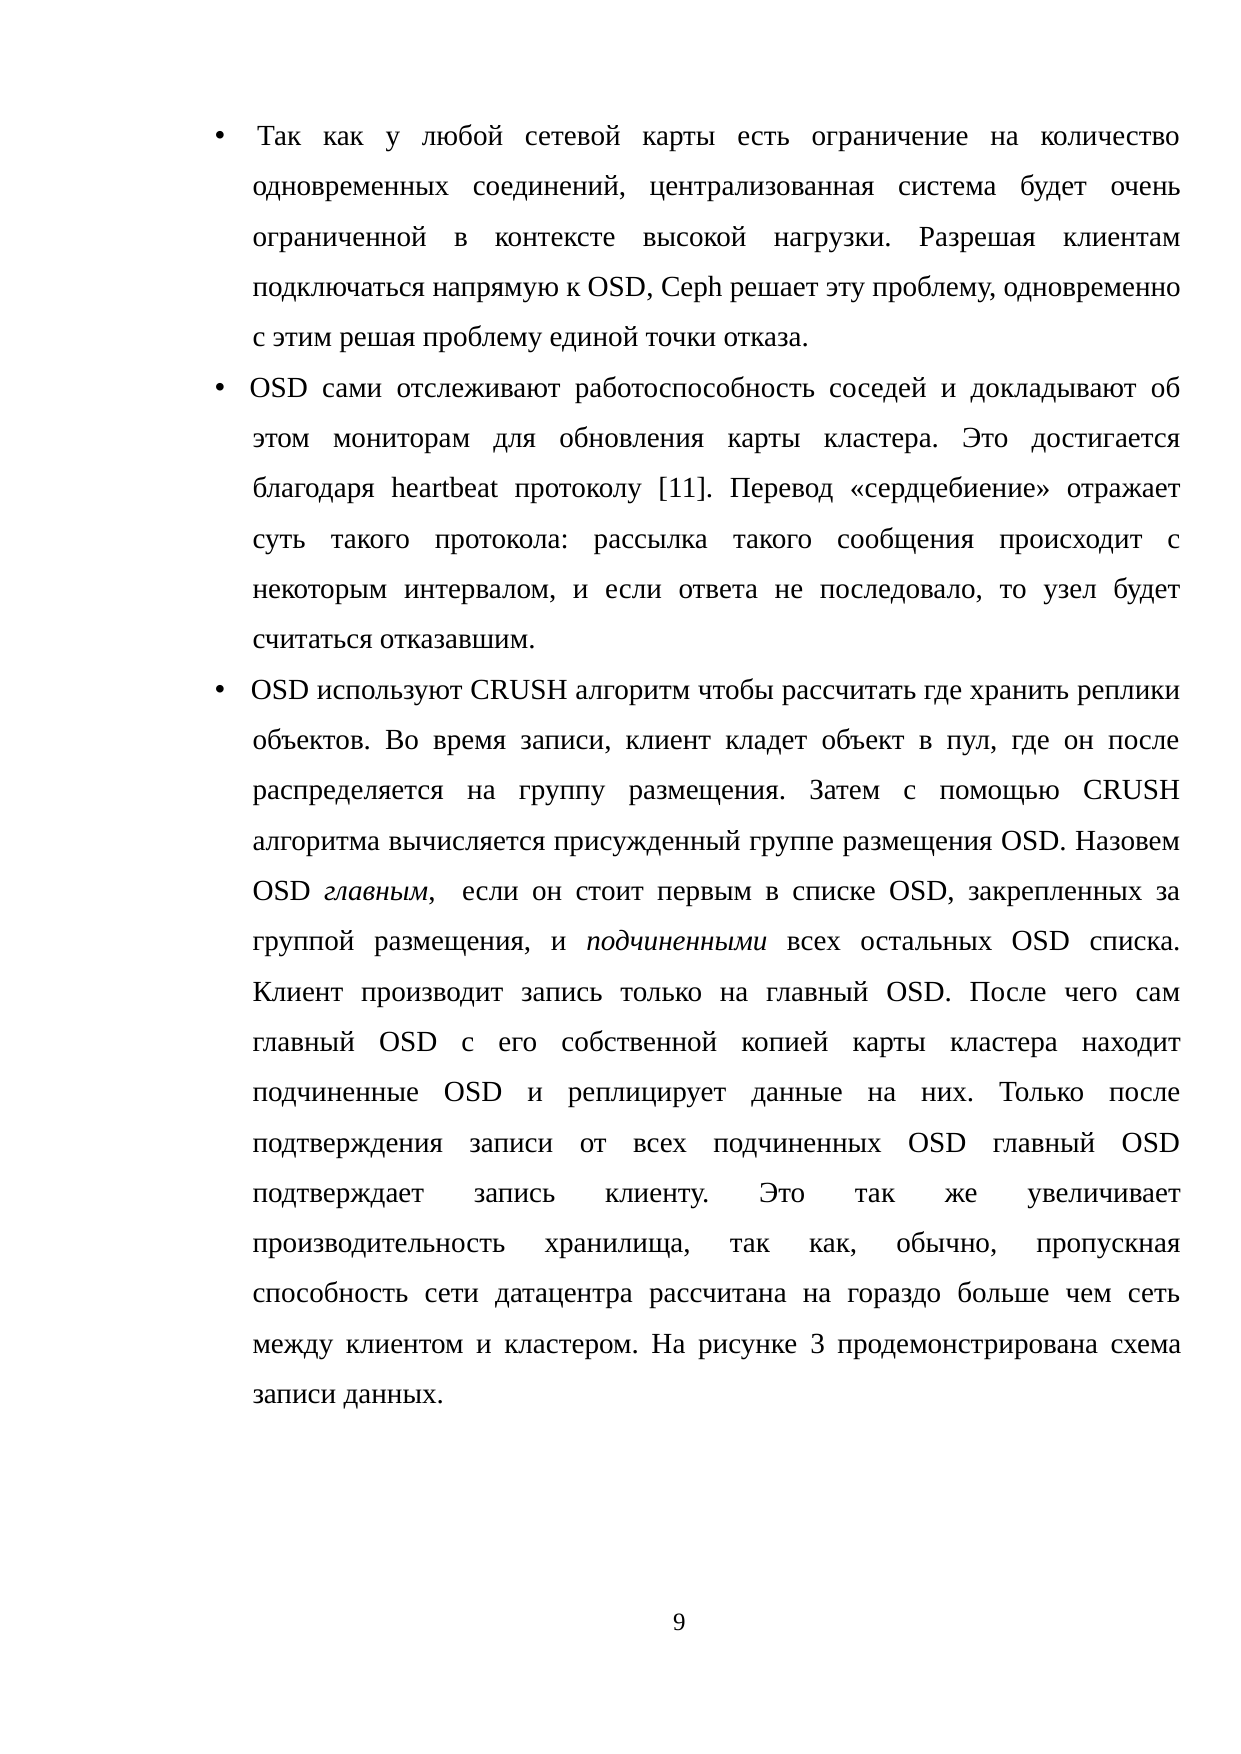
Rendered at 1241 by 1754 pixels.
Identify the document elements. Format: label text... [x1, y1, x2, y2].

list OSD сами отслеживают работоспособность соседей и докладывают об этом мониторам для обновления карты кластера. Это достигается благодаря heartbeat протоколу [11]. Перевод «сердцебиение» отражает суть такого протокола: рассылка такого сообщения происходит с некоторым интервалом, и если ответа не последовало, то узел будет считаться отказавшим. [215, 370, 1181, 655]
list Так как у любой сетевой карты есть ограничение на количество одновременных соединений, централизованная система будет очень ограниченной в контексте высокой нагрузки. Разрешая клиентам подключаться напрямую к OSD, Ceph решает эту проблему, одновременно с этим решая проблему единой точки отказа. [215, 118, 1181, 353]
list OSD используют CRUSH алгоритм чтобы рассчитать где хранить реплики объектов. Во время записи, клиент кладет объект в пул, где он после распределяется на группу размещения. Затем с помощью CRUSH алгоритма вычисляется присужденный группе размещения OSD. Назовем OSD главным, если он стоит первым в списке OSD, закрепленных за группой размещения, и подчиненными всех остальных OSD списка. Клиент производит запись только на главный OSD. После чего сам главный OSD с его собственной копией карты кластера находит подчиненные OSD и реплицирует данные на них. Только после подтверждения записи от всех подчиненных OSD главный OSD подтверждает запись клиенту. Это так же увеличивает производительность хранилища, так как, обычно, пропускная способность сети датацентра рассчитана на гораздо больше чем сеть между клиентом и кластером. На рисунке 3 продемонстрирована схема записи данных. [215, 672, 1181, 1410]
